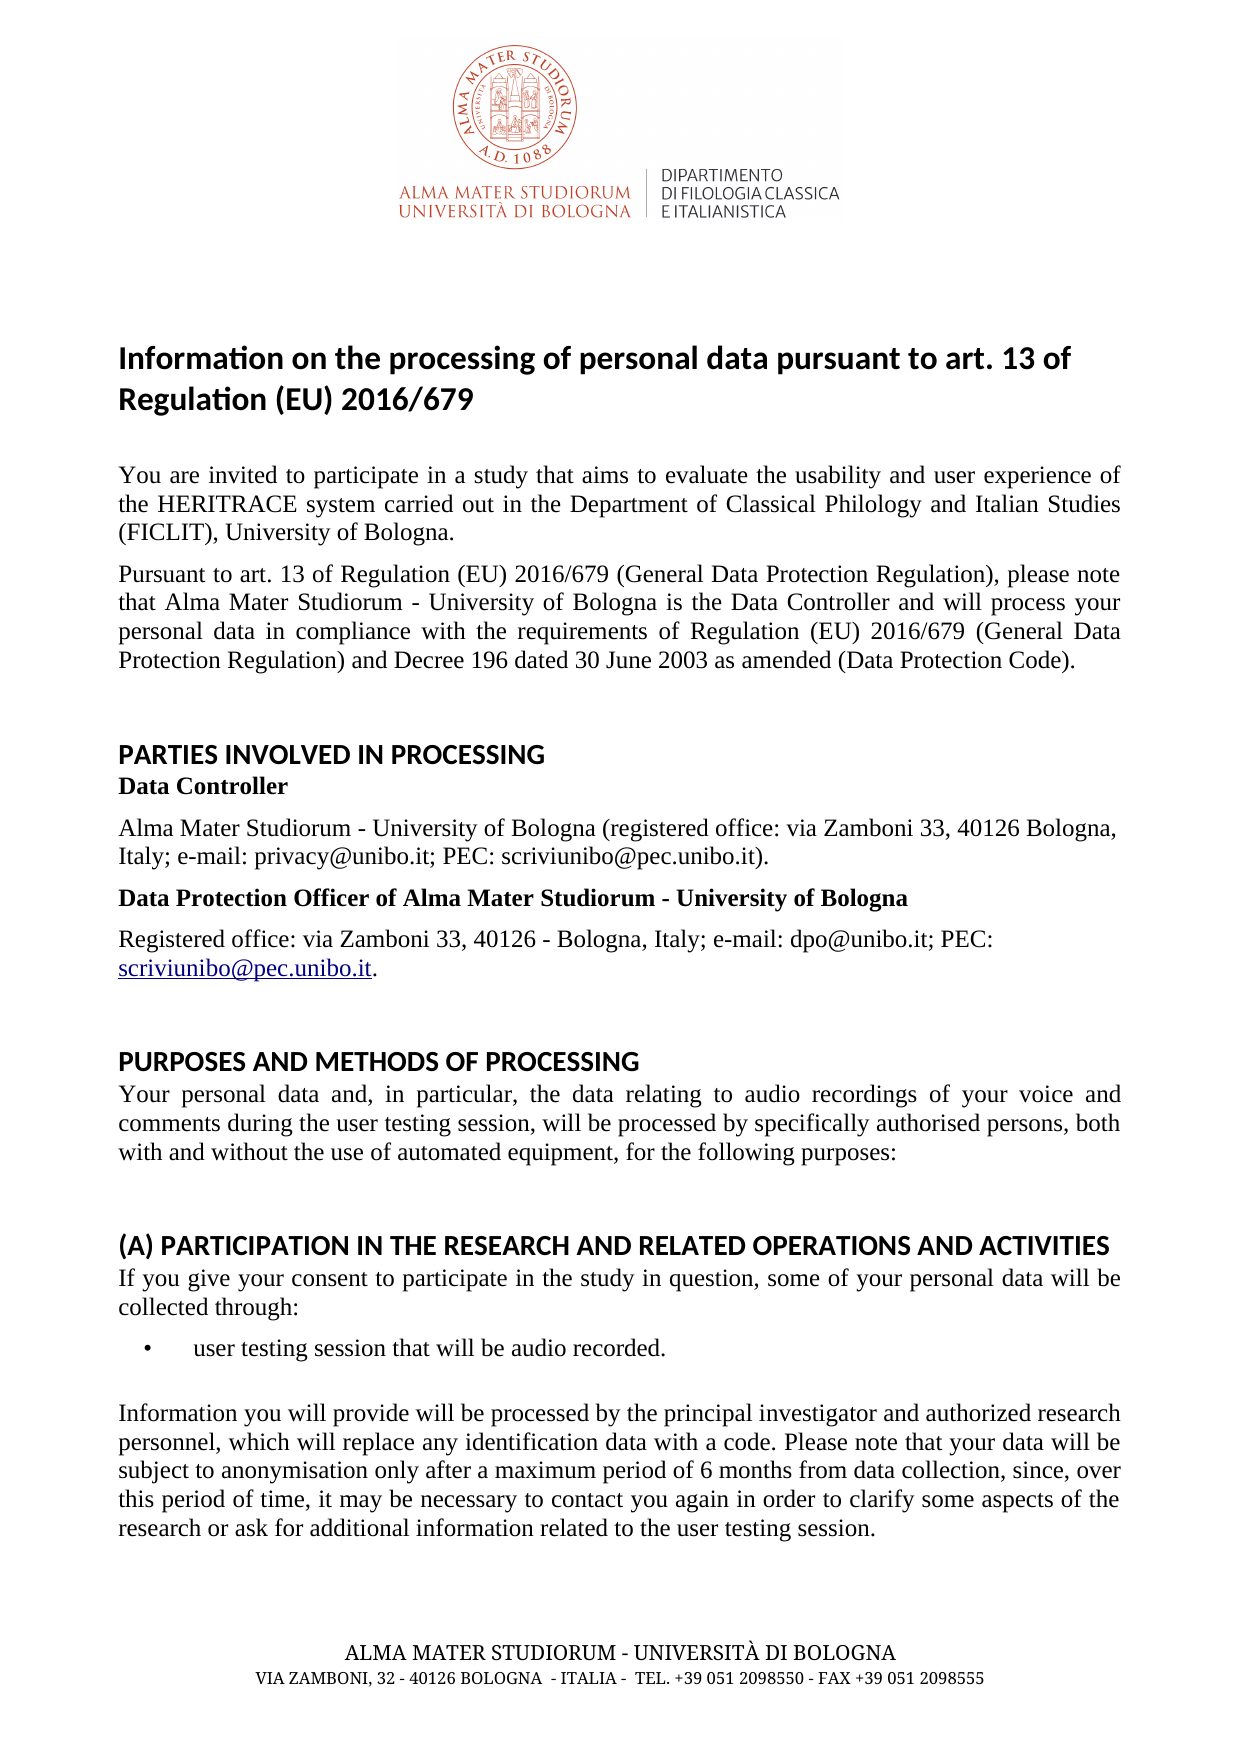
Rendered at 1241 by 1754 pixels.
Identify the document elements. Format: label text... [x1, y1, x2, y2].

subtitle Information on the processing of personal data pursuant to art. 13 of Regulation (EU) 2016/679 [118, 337, 1122, 419]
text Alma Mater Studiorum - University of Bologna (registered office: via Zamboni 33, 40126 Bologna, Italy; e-mail: privacy@unibo.it; PEC: scriviunibo@pec.unibo.it). [118, 813, 1122, 870]
picture [394, 37, 846, 223]
text Data Controller [118, 771, 1122, 800]
text If you give your consent to participate in the study in question, some of your personal data will be collected through: [118, 1263, 1122, 1321]
text You are invited to participate in a study that aims to evaluate the usability and user experience of the HERITRACE system carried out in the Department of Classical Philology and Italian Studies (FICLIT), University of Bologna. [118, 460, 1122, 546]
text Data Protection Officer of Alma Mater Studiorum - University of Bologna [118, 883, 1122, 911]
text Your personal data and, in particular, the data relating to audio recordings of your voice and comments during the user testing session, will be processed by specifically authorised persons, both with and without the use of automated equipment, for the following purposes: [118, 1079, 1122, 1165]
subtitle PURPOSES AND METHODS OF PROCESSING [118, 1043, 1122, 1079]
text Information you will provide will be processed by the principal investigator and authorized research personnel, which will replace any identification data with a code. Please note that your data will be subject to anonymisation only after a maximum period of 6 months from data collection, since, over this period of time, it may be necessary to contact you again in order to clarify some aspects of the research or ask for additional information related to the user testing session. [118, 1398, 1122, 1542]
list user testing session that will be audio recorded. [143, 1333, 1122, 1362]
subtitle PARTIES INVOLVED IN PROCESSING [118, 736, 1122, 771]
subtitle (A) PARTICIPATION IN THE RESEARCH AND RELATED OPERATIONS AND ACTIVITIES [118, 1227, 1122, 1263]
text Registered office: via Zamboni 33, 40126 - Bologna, Italy; e-mail: dpo@unibo.it; PEC: scriviunibo@pec.unibo.it. [118, 924, 1122, 981]
text Pursuant to art. 13 of Regulation (EU) 2016/679 (General Data Protection Regulation), please note that Alma Mater Studiorum - University of Bologna is the Data Controller and will process your personal data in compliance with the requirements of Regulation (EU) 2016/679 (General Data Protection Regulation) and Decree 196 dated 30 June 2003 as amended (Data Protection Code). [118, 559, 1122, 674]
